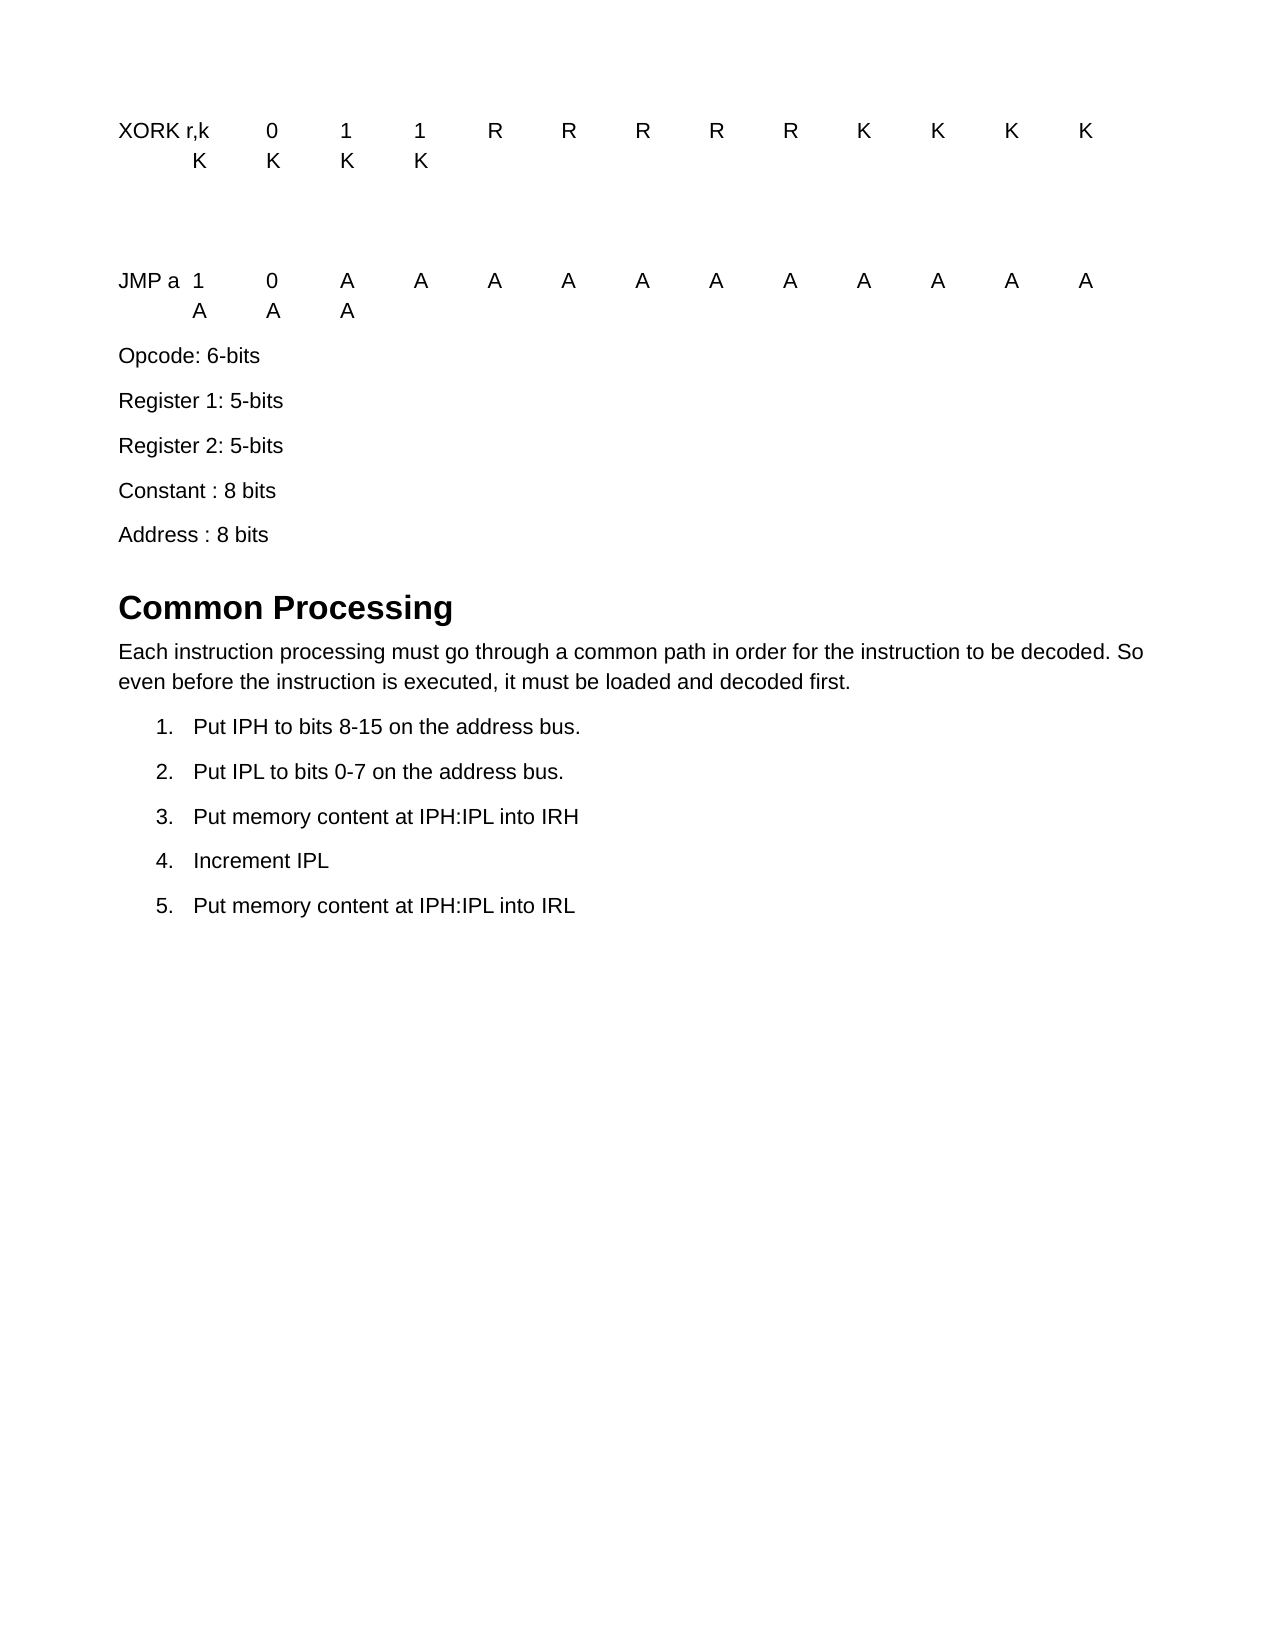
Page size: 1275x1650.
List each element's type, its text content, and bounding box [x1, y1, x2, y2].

text Address : 8 bits [118, 522, 1157, 547]
text JMP a 1 0 A A A A A A A A A A A A A A [118, 268, 1157, 323]
list Put memory content at IPH:IPL into IRH [156, 804, 1157, 829]
text Register 1: 5-bits [118, 388, 1157, 413]
list Put IPL to bits 0-7 on the address bus. [156, 759, 1157, 784]
text Opcode: 6-bits [118, 343, 1157, 368]
subtitle Common Processing [118, 588, 1157, 627]
list Increment IPL [156, 848, 1157, 874]
text Constant : 8 bits [118, 477, 1157, 503]
text Register 2: 5-bits [118, 433, 1157, 458]
list Put IPH to bits 8-15 on the address bus. [156, 714, 1157, 739]
text Each instruction processing must go through a common path in order for the instruction to be decoded. So even before the instruction is executed, it must be loaded and decoded first. [118, 639, 1157, 694]
text XORK r,k 0 1 1 R R R R R K K K K K K K K [118, 118, 1157, 173]
list Put memory content at IPH:IPL into IRL [156, 893, 1157, 918]
